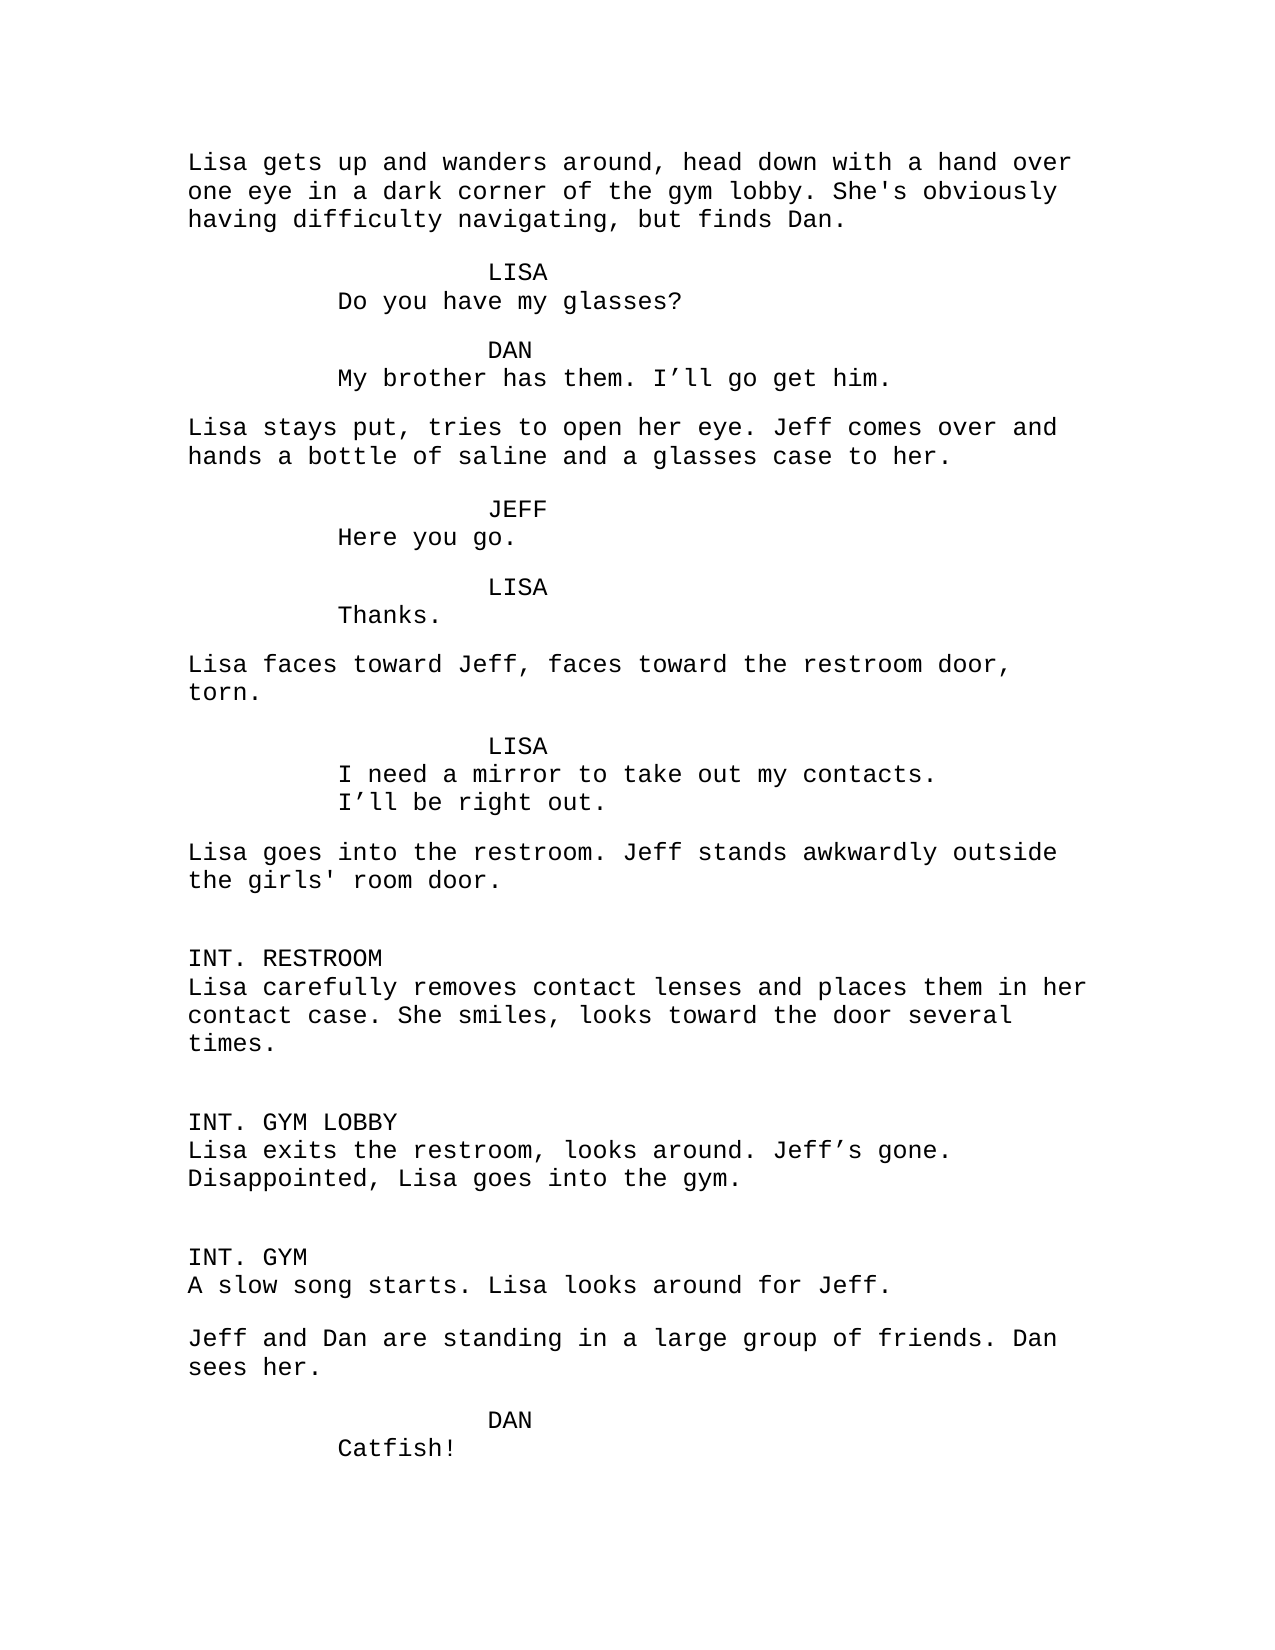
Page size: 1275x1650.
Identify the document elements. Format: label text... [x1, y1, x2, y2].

text Lisa exits the restroom, looks around. Jeff’s gone. Disappointed, Lisa goes into the gym. [187, 1137, 1087, 1194]
text DAN [187, 1407, 1087, 1436]
text Lisa faces toward Jeff, faces toward the restroom door, torn. [187, 652, 1087, 708]
text A slow song starts. Lisa looks around for Jeff. [187, 1272, 1087, 1301]
text Lisa carefully removes contact lenses and places them in her contact case. She smiles, looks toward the door several times. [187, 974, 1087, 1059]
text JEFF [187, 497, 1087, 525]
text Thanks. [337, 602, 937, 631]
text Lisa stays put, tries to open her eye. Jeff comes over and hands a bottle of saline and a glasses case to her. [187, 415, 1087, 472]
subtitle INT. RESTROOM [187, 946, 1087, 974]
text Lisa goes into the restroom. Jeff stands awkwardly outside the girls' room door. [187, 839, 1087, 896]
text LISA [187, 574, 1087, 602]
text My brother has them. I’ll go get him. [337, 366, 937, 394]
subtitle INT. GYM LOBBY [187, 1109, 1087, 1137]
text Jeff and Dan are standing in a large group of friends. Dan sees her. [187, 1326, 1087, 1382]
text LISA [187, 733, 1087, 762]
text Here you go. [337, 525, 937, 553]
text Lisa gets up and wanders around, head down with a hand over one eye in a dark corner of the gym lobby. She's obviously having difficulty navigating, but finds Dan. [187, 150, 1087, 235]
text Catfish! [337, 1436, 937, 1464]
text LISA [187, 260, 1087, 288]
subtitle INT. GYM [187, 1244, 1087, 1272]
text I need a mirror to take out my contacts. I’ll be right out. [337, 762, 937, 818]
text Do you have my glasses? [337, 288, 937, 317]
text DAN [187, 337, 1087, 366]
